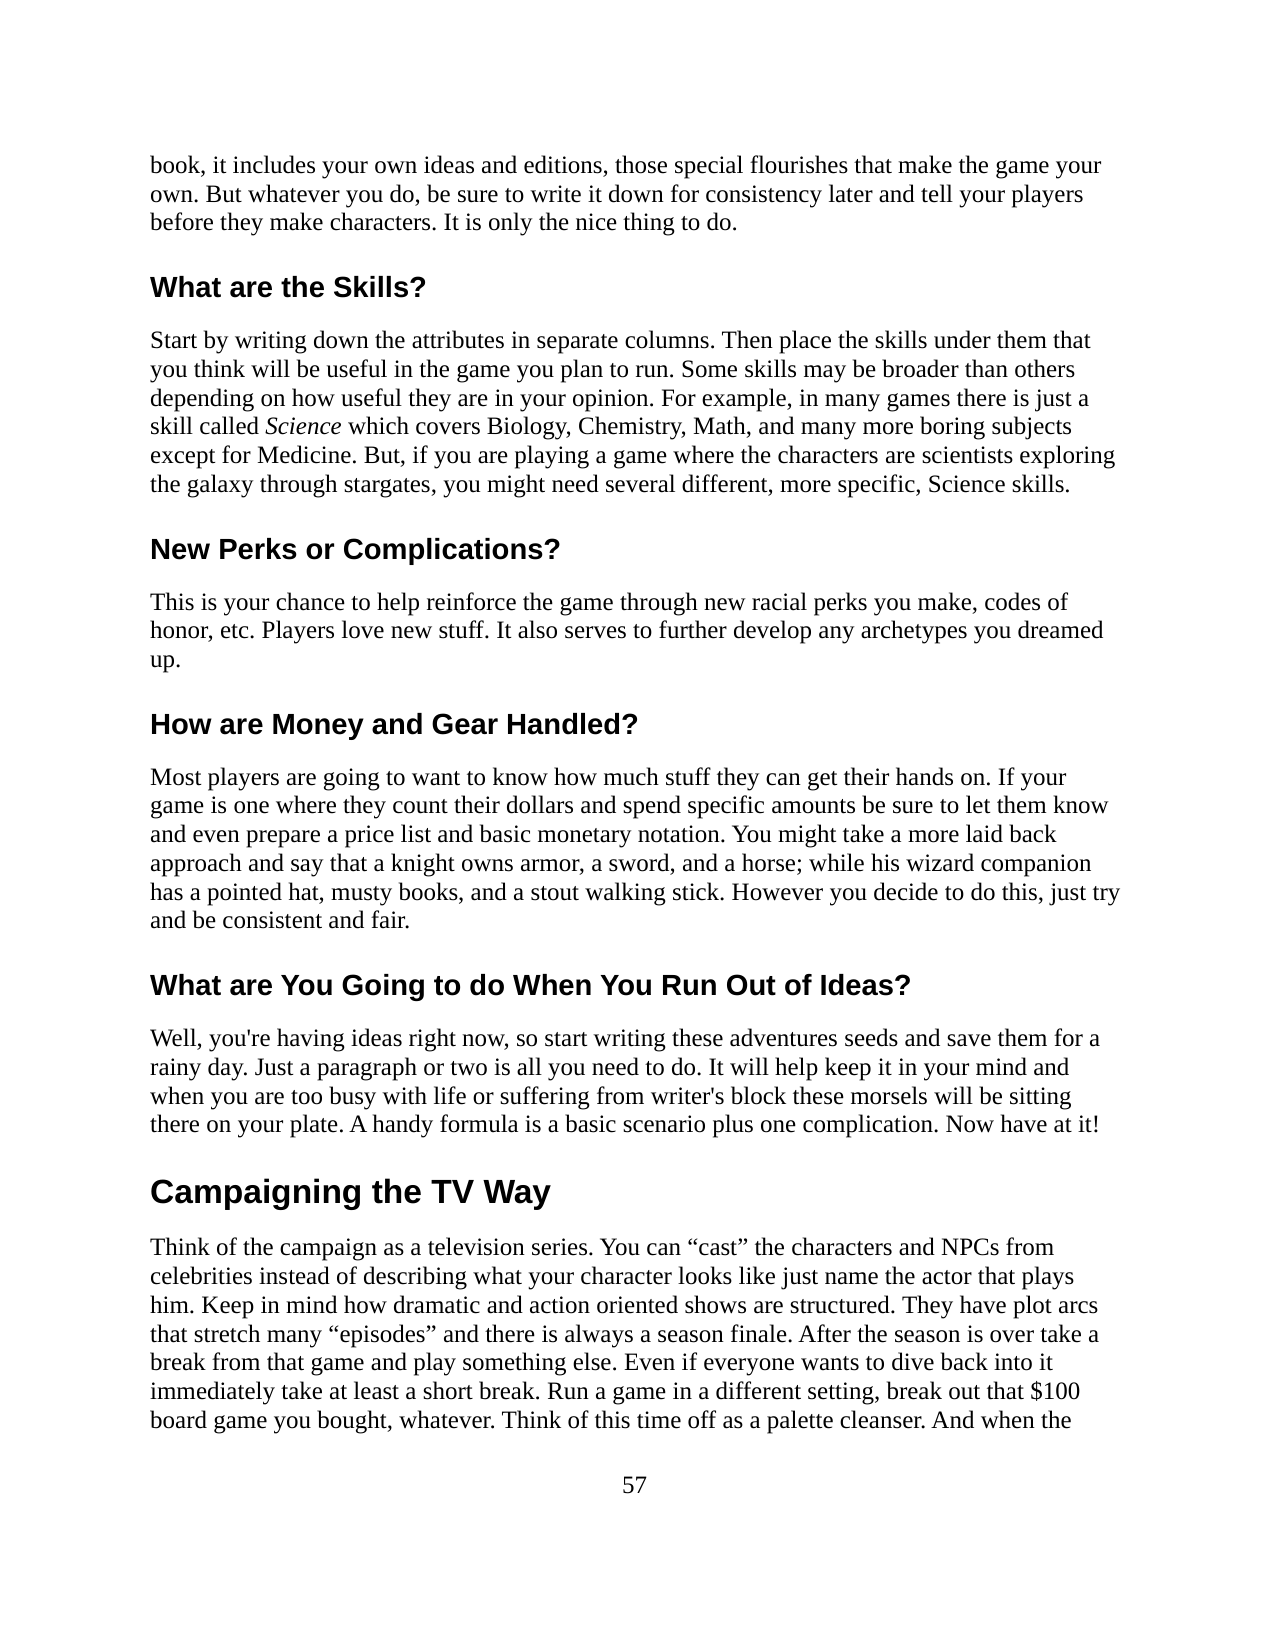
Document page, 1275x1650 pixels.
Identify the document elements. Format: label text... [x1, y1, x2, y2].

subtitle Campaigning the TV Way [150, 1172, 1125, 1211]
subtitle New Perks or Complications? [150, 532, 1125, 565]
text Think of the campaign as a television series. You can “cast” the characters and NPCs from celebrities instead of describing what your character looks like just name the actor that plays him. Keep in mind how dramatic and action oriented shows are structured. They have plot arcs that stretch many “episodes” and there is always a season finale. After the season is over take a break from that game and play something else. Even if everyone wants to dive back into it immediately take at least a short break. Run a game in a different setting, break out that $100 board game you bought, whatever. Think of this time off as a palette cleanser. And when the [150, 1232, 1125, 1434]
subtitle What are the Skills? [150, 270, 1125, 304]
text Well, you're having ideas right now, so start writing these adventures seeds and save them for a rainy day. Just a paragraph or two is all you need to do. It will help keep it in your mind and when you are too busy with life or suffering from writer's block these morsels will be sitting there on your plate. A handy formula is a basic scenario plus one complication. Now have at it! [150, 1023, 1125, 1138]
subtitle How are Money and Gear Handled? [150, 707, 1125, 740]
text book, it includes your own ideas and editions, those special flourishes that make the game your own. But whatever you do, be sure to write it down for consistency later and tell your players before they make characters. It is only the nice thing to do. [150, 150, 1125, 236]
text This is your chance to help reinforce the game through new racial perks you make, codes of honor, etc. Players love new stuff. It also serves to further develop any archetypes you dreamed up. [150, 587, 1125, 673]
text Most players are going to want to know how much stuff they can get their hands on. If your game is one where they count their dollars and spend specific amounts be sure to let them know and even prepare a price list and basic monetary notation. You might take a more laid back approach and say that a knight owns armor, a sword, and a horse; while his wizard companion has a pointed hat, musty books, and a stout walking stick. However you decide to do this, just try and be consistent and fair. [150, 762, 1125, 934]
subtitle What are You Going to do When You Run Out of Ideas? [150, 968, 1125, 1002]
text Start by writing down the attributes in separate columns. Then place the skills under them that you think will be useful in the game you plan to run. Some skills may be broader than others depending on how useful they are in your opinion. For example, in many games there is just a skill called Science which covers Biology, Chemistry, Math, and many more boring subjects except for Medicine. But, if you are playing a game where the characters are scientists exploring the galaxy through stargates, you might need several different, more specific, Science skills. [150, 325, 1125, 498]
